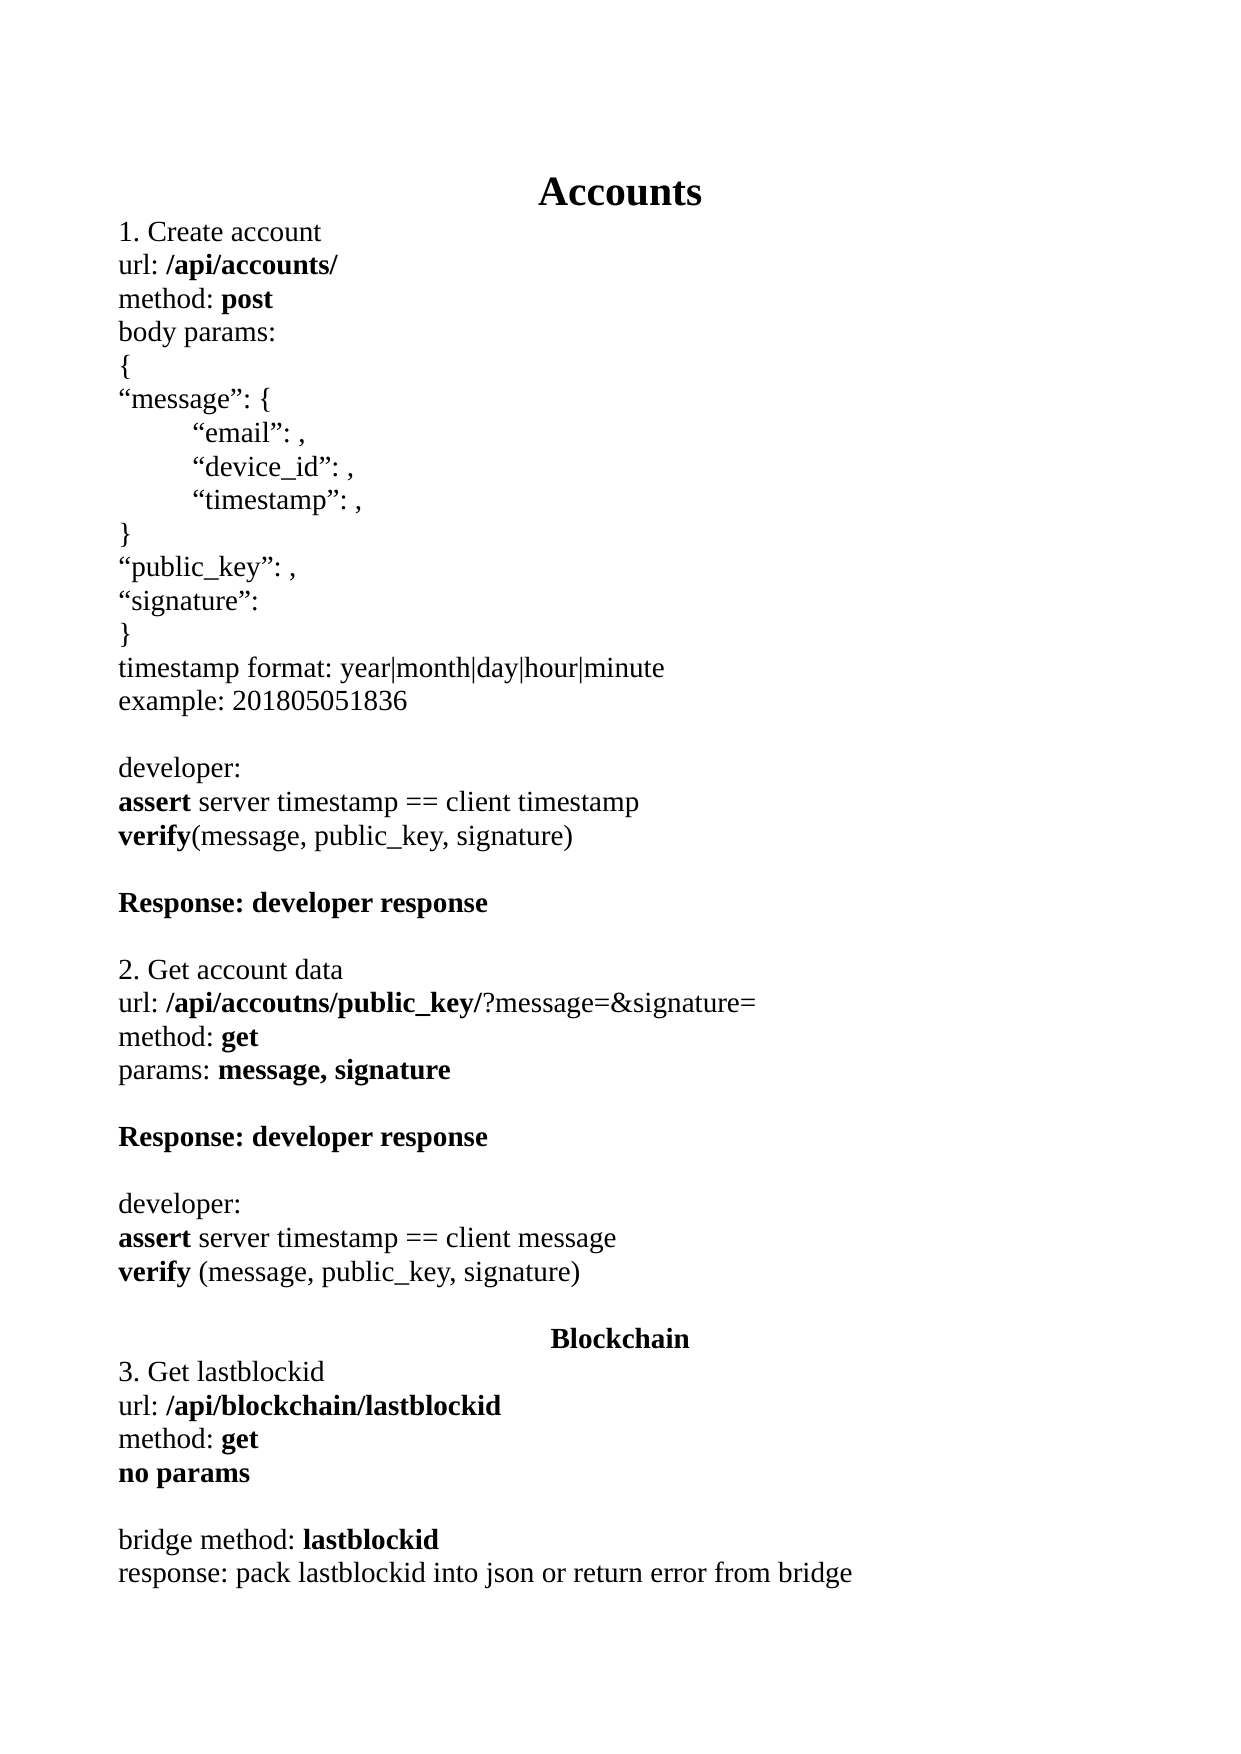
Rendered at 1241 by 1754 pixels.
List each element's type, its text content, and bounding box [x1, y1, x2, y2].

text “signature”: [118, 583, 1122, 616]
text url: /api/accoutns/public_key/?message=&signature= [118, 985, 1122, 1019]
text Response: developer response [118, 885, 1122, 918]
text Response: developer response [118, 1119, 1122, 1153]
text url: /api/blockchain/lastblockid [118, 1388, 1122, 1421]
text url: /api/accounts/ [118, 247, 1122, 281]
text “device_id”: , [118, 449, 1122, 482]
text verify (message, public_key, signature) [118, 1254, 1122, 1287]
text assert server timestamp == client message [118, 1220, 1122, 1254]
text body params: [118, 314, 1122, 348]
text method: post [118, 281, 1122, 314]
text } [118, 516, 1122, 549]
text 1. Create account [118, 214, 1122, 247]
text assert server timestamp == client timestamp [118, 784, 1122, 818]
text method: get [118, 1421, 1122, 1455]
text “public_key”: , [118, 549, 1122, 583]
text developer: [118, 751, 1122, 784]
text method: get [118, 1019, 1122, 1052]
text { [118, 348, 1122, 382]
text “message”: { [118, 382, 1122, 415]
text no params [118, 1455, 1122, 1488]
text timestamp format: year|month|day|hour|minute [118, 650, 1122, 683]
text verify(message, public_key, signature) [118, 818, 1122, 851]
text response: pack lastblockid into json or return error from bridge [118, 1556, 1122, 1589]
text bridge method: lastblockid [118, 1522, 1122, 1556]
text params: message, signature [118, 1052, 1122, 1086]
text “email”: , [118, 415, 1122, 449]
text 2. Get account data [118, 952, 1122, 985]
text Accounts [118, 166, 1122, 214]
text 3. Get lastblockid [118, 1354, 1122, 1388]
text } [118, 616, 1122, 650]
text “timestamp”: , [118, 482, 1122, 516]
text example: 201805051836 [118, 683, 1122, 717]
text developer: [118, 1187, 1122, 1220]
text Blockchain [118, 1321, 1122, 1354]
